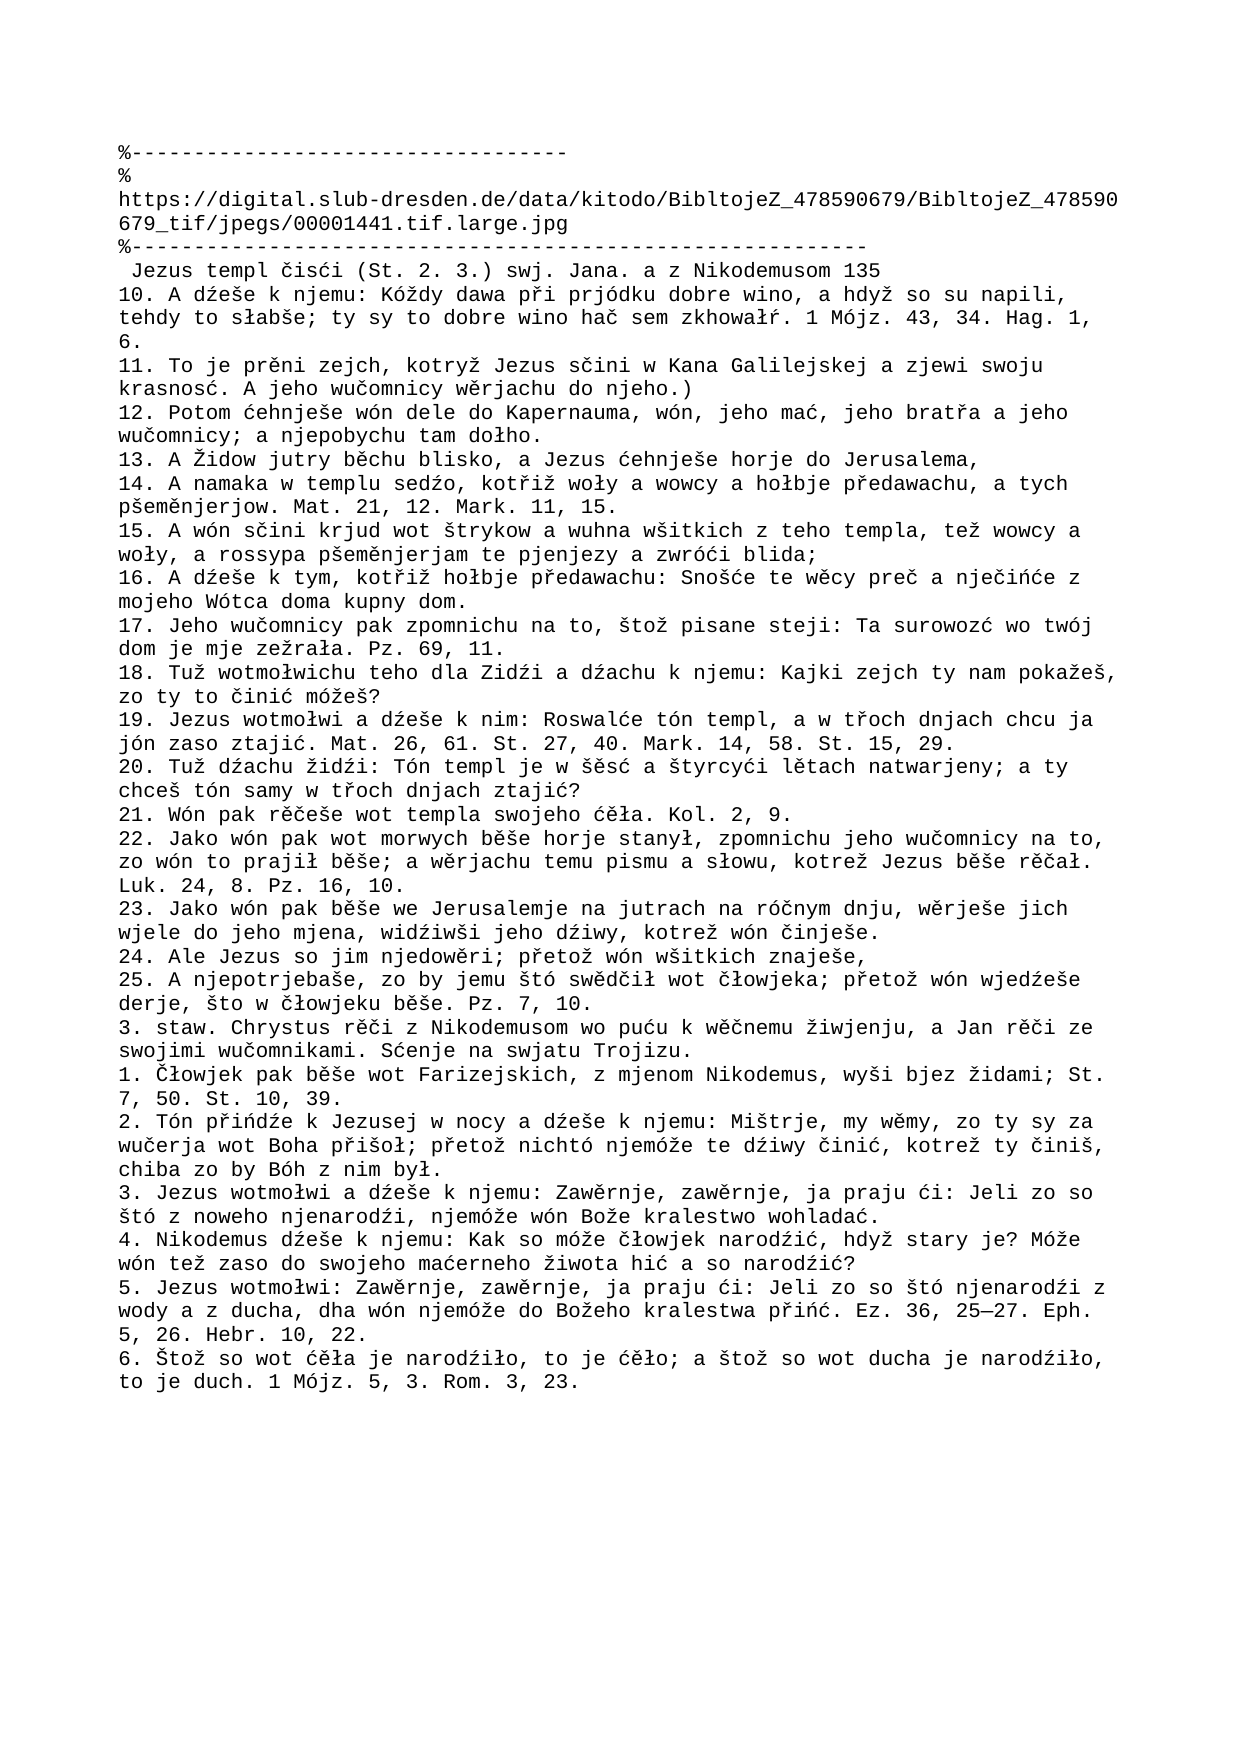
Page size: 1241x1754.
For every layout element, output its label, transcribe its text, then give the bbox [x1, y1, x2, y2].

text 20. Tuž dźachu židźi: Tón templ je w šěsć a štyrcyći lětach natwarjeny; a ty chceš tón samy w třoch dnjach ztajić? [118, 757, 1122, 804]
text 14. A namaka w templu sedźo, kotřiž woły a wowcy a hołbje předawachu, a tych pšeměnjerjow. Mat. 21, 12. Mark. 11, 15. [118, 473, 1122, 520]
text %----------------------------------------------------------- [118, 236, 1122, 260]
text 21. Wón pak rěčeše wot templa swojeho ćěła. Kol. 2, 9. [118, 804, 1122, 827]
text Jezus templ čisći (St. 2. 3.) swj. Jana. a z Nikodemusom 135 [118, 260, 1122, 284]
text 15. A wón sčini krjud wot štrykow a wuhna wšitkich z teho templa, tež wowcy a woły, a rossypa pšeměnjerjam te pjenjezy a zwróći blida; [118, 520, 1122, 567]
text 22. Jako wón pak wot morwych běše horje stanył, zpomnichu jeho wučomnicy na to, zo wón to prajił běše; a wěrjachu temu pismu a słowu, kotrež Jezus běše rěčał. Luk. 24, 8. Pz. 16, 10. [118, 827, 1122, 898]
text 5. Jezus wotmołwi: Zawěrnje, zawěrnje, ja praju ći: Jeli zo so štó njenarodźi z wody a z ducha, dha wón njemóže do Božeho kralestwa přińć. Ez. 36, 25—27. Eph. 5, 26. Hebr. 10, 22. [118, 1277, 1122, 1348]
text 17. Jeho wučomnicy pak zpomnichu na to, štož pisane steji: Ta surowozć wo twój dom je mje zežrała. Pz. 69, 11. [118, 615, 1122, 662]
text 4. Nikodemus dźeše k njemu: Kak so móže čłowjek narodźić, hdyž stary je? Móže wón tež zaso do swojeho maćerneho žiwota hić a so narodźić? [118, 1229, 1122, 1277]
text 1. Čłowjek pak běše wot Farizejskich, z mjenom Nikodemus, wyši bjez židami; St. 7, 50. St. 10, 39. [118, 1064, 1122, 1111]
text 23. Jako wón pak běše we Jerusalemje na jutrach na róčnym dnju, wěrješe jich wjele do jeho mjena, widźiwši jeho dźiwy, kotrež wón činješe. [118, 898, 1122, 946]
text 3. staw. Chrystus rěči z Nikodemusom wo puću k wěčnemu žiwjenju, a Jan rěči ze swojimi wučomnikami. Sćenje na swjatu Trojizu. [118, 1017, 1122, 1064]
text 25. A njepotrjebaše, zo by jemu štó swědčił wot čłowjeka; přetož wón wjedźeše derje, što w čłowjeku běše. Pz. 7, 10. [118, 969, 1122, 1017]
text 12. Potom ćehnješe wón dele do Kapernauma, wón, jeho mać, jeho bratřa a jeho wučomnicy; a njepobychu tam dołho. [118, 402, 1122, 449]
text 13. A Židow jutry běchu blisko, a Jezus ćehnješe horje do Jerusalema, [118, 449, 1122, 473]
text 10. A dźeše k njemu: Kóždy dawa při prjódku dobre wino, a hdyž so su napili, tehdy to słabše; ty sy to dobre wino hač sem zkhowałŕ. 1 Mójz. 43, 34. Hag. 1, 6. [118, 284, 1122, 354]
text 6. Štož so wot ćěła je narodźiło, to je ćěło; a štož so wot ducha je narodźiło, to je duch. 1 Mójz. 5, 3. Rom. 3, 23. [118, 1348, 1122, 1395]
text 24. Ale Jezus so jim njedowěri; přetož wón wšitkich znaješe, [118, 946, 1122, 969]
text 18. Tuž wotmołwichu teho dla Zidźi a dźachu k njemu: Kajki zejch ty nam pokažeš, zo ty to činić móžeš? [118, 662, 1122, 709]
text %----------------------------------- [118, 142, 1122, 165]
text % https://digital.slub-dresden.de/data/kitodo/BibltojeZ_478590679/BibltojeZ_478590679_tif/jpegs/00001441.tif.large.jpg [118, 165, 1122, 236]
text 11. To je prěni zejch, kotryž Jezus sčini w Kana Galilejskej a zjewi swoju krasnosć. A jeho wučomnicy wěrjachu do njeho.) [118, 354, 1122, 402]
text 3. Jezus wotmołwi a dźeše k njemu: Zawěrnje, zawěrnje, ja praju ći: Jeli zo so štó z noweho njenarodźi, njemóže wón Bože kralestwo wohladać. [118, 1182, 1122, 1229]
text 19. Jezus wotmołwi a dźeše k nim: Roswalće tón templ, a w třoch dnjach chcu ja jón zaso ztajić. Mat. 26, 61. St. 27, 40. Mark. 14, 58. St. 15, 29. [118, 709, 1122, 757]
text 16. A dźeše k tym, kotřiž hołbje předawachu: Snošće te wěcy preč a nječińće z mojeho Wótca doma kupny dom. [118, 567, 1122, 615]
text 2. Tón přińdźe k Jezusej w nocy a dźeše k njemu: Mištrje, my wěmy, zo ty sy za wučerja wot Boha přišoł; přetož nichtó njemóže te dźiwy činić, kotrež ty činiš, chiba zo by Bóh z nim był. [118, 1111, 1122, 1182]
